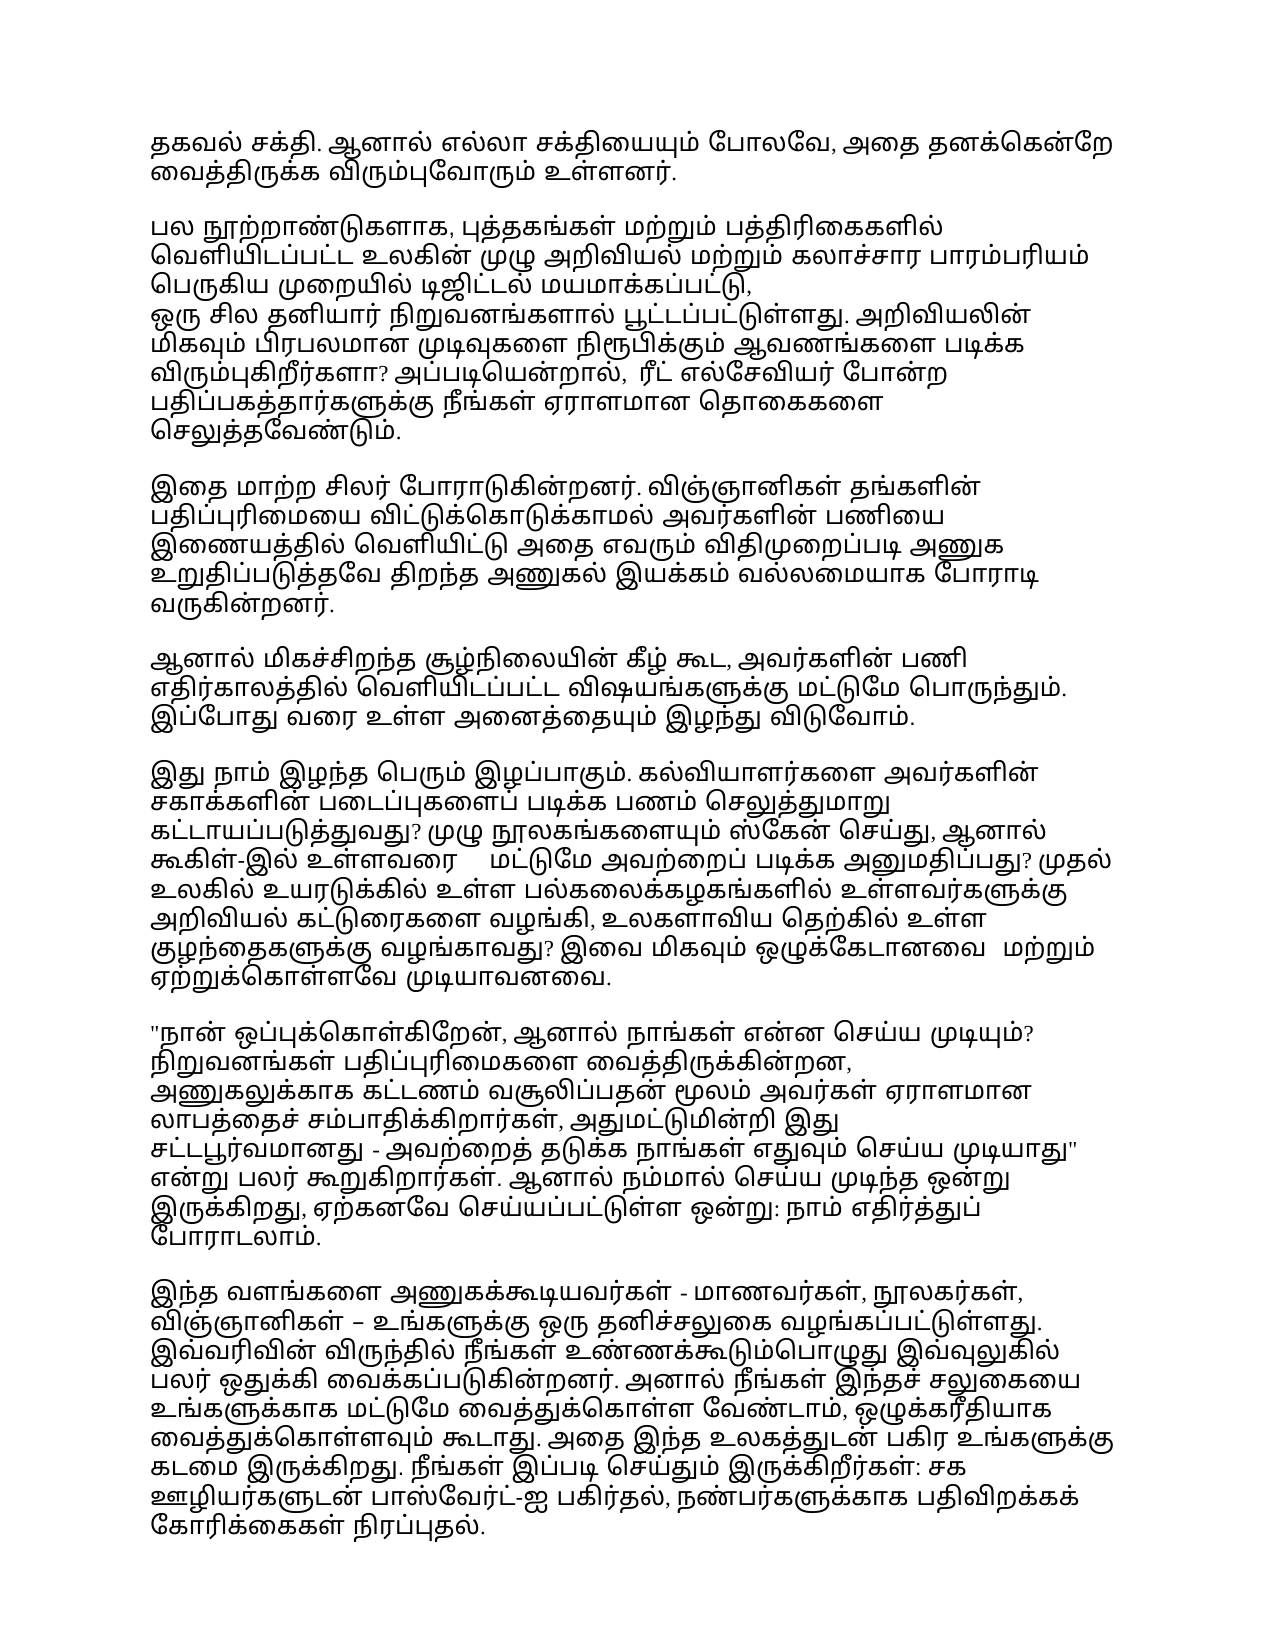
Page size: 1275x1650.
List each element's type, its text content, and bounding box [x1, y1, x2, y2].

text பல நூற்றாண்டுகளாக, புத்தகங்கள் மற்றும் பத்திரிகைகளில் வெளியிடப்பட்ட உலகின் முழு அறிவியல் மற்றும் கலாச்சார பாரம்பரியம் பெருகிய முறையில் டிஜிட்டல் மயமாக்கப்பட்டு, [150, 212, 1125, 300]
text ஆனால் மிகச்சிறந்த சூழ்நிலையின் கீழ் கூட, அவர்களின் பணி எதிர்காலத்தில் வெளியிடப்பட்ட விஷயங்களுக்கு மட்டுமே பொருந்தும். இப்போது வரை உள்ள அனைத்தையும் இழந்து விடுவோம். [150, 644, 1125, 732]
text இந்த வளங்களை அணுகக்கூடியவர்கள் - மாணவர்கள், நூலகர்கள், விஞ்ஞானிகள் – உங்களுக்கு ஒரு தனிச்சலுகை வழங்கப்பட்டுள்ளது. இவ்வரிவின் விருந்தில் நீங்கள் உண்ணக்கூடும்பொழுது இவ்வுலுகில் பலர் ஒதுக்கி வைக்கப்படுகின்றனர். அனால் நீங்கள் இந்தச் சலுகையை உங்களுக்காக மட்டுமே வைத்துக்கொள்ள வேண்டாம், ஒழுக்கரீதியாக வைத்துக்கொள்ளவும் கூடாது. அதை இந்த உலகத்துடன் பகிர உங்களுக்கு கடமை இருக்கிறது. நீங்கள் இப்படி செய்தும் இருக்கிறீர்கள்: சக ஊழியர்களுடன் பாஸ்வேர்ட்-ஐ பகிர்தல், நண்பர்களுக்காக பதிவிறக்கக் கோரிக்கைகள் நிரப்புதல். [150, 1277, 1125, 1540]
text ஒரு சில தனியார் நிறுவனங்களால் பூட்டப்பட்டுள்ளது. அறிவியலின் மிகவும் பிரபலமான முடிவுகளை நிரூபிக்கும் ஆவணங்களை படிக்க விரும்புகிறீர்களா? அப்படியென்றால், ரீட் எல்சேவியர் போன்ற பதிப்பகத்தார்களுக்கு நீங்கள் ஏராளமான தொகைகளை செலுத்தவேண்டும். [150, 300, 1125, 446]
text இதை மாற்ற சிலர் போராடுகின்றனர். விஞ்ஞானிகள் தங்களின் பதிப்புரிமையை விட்டுக்கொடுக்காமல் அவர்களின் பணியை இணையத்தில் வெளியிட்டு அதை எவரும் விதிமுறைப்படி அணுக உறுதிப்படுத்தவே திறந்த அணுகல் இயக்கம் வல்லமையாக போராடி வருகின்றனர். [150, 472, 1125, 618]
text "நான் ஒப்புக்கொள்கிறேன், ஆனால் நாங்கள் என்ன செய்ய முடியும்? நிறுவனங்கள் பதிப்புரிமைகளை வைத்திருக்கின்றன, [150, 1018, 1125, 1076]
text தகவல் சக்தி. ஆனால் எல்லா சக்தியையும் போலவே, அதை தனக்கென்றே வைத்திருக்க விரும்புவோரும் உள்ளனர். [150, 128, 1125, 186]
text இது நாம் இழந்த பெரும் இழப்பாகும். கல்வியாளர்களை அவர்களின் சகாக்களின் படைப்புகளைப் படிக்க பணம் செலுத்துமாறு கட்டாயப்படுத்துவது? முழு நூலகங்களையும் ஸ்கேன் செய்து, ஆனால் கூகிள்-இல் உள்ளவரை மட்டுமே அவற்றைப் படிக்க அனுமதிப்பது? முதல் உலகில் உயரடுக்கில் உள்ள பல்கலைக்கழகங்களில் உள்ளவர்களுக்கு அறிவியல் கட்டுரைகளை வழங்கி, உலகளாவிய தெற்கில் உள்ள குழந்தைகளுக்கு வழங்காவது? இவை மிகவும் ஒழுக்கேடானவை மற்றும் ஏற்றுக்கொள்ளவே முடியாவனவை. [150, 758, 1125, 991]
text அணுகலுக்காக கட்டணம் வசூலிப்பதன் மூலம் அவர்கள் ஏராளமான லாபத்தைச் சம்பாதிக்கிறார்கள், அதுமட்டுமின்றி இது [150, 1076, 1125, 1134]
text சட்டபூர்வமானது - அவற்றைத் தடுக்க நாங்கள் எதுவும் செய்ய முடியாது" என்று பலர் கூறுகிறார்கள். ஆனால் நம்மால் செய்ய முடிந்த ஒன்று இருக்கிறது, ஏற்கனவே செய்யப்பட்டுள்ள ஒன்று: நாம் எதிர்த்துப் போராடலாம். [150, 1134, 1125, 1251]
